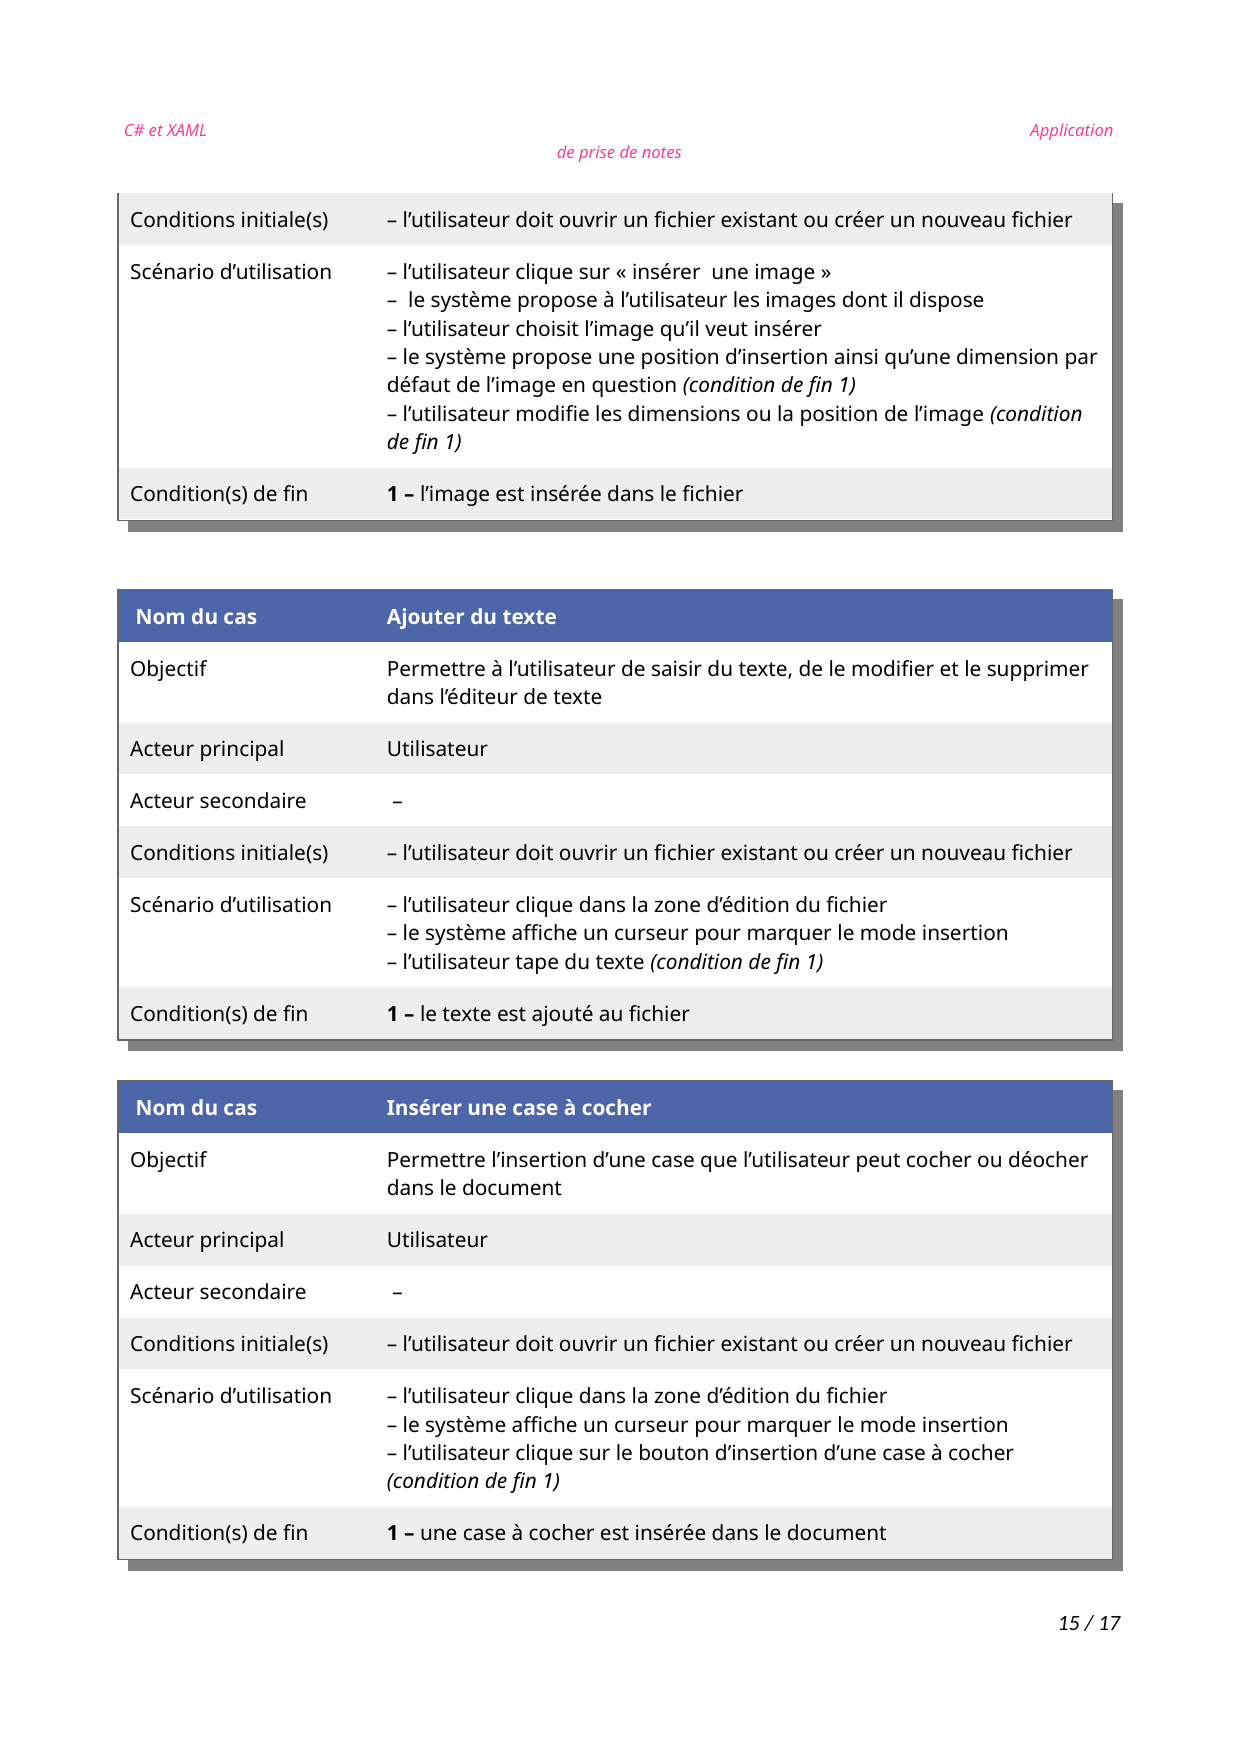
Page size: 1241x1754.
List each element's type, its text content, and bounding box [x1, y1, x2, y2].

table_cell Conditions initiale(s) [119, 1318, 375, 1369]
table_cell Acteur principal [119, 723, 375, 774]
table_cell Condition(s) de fin [119, 468, 375, 519]
table_cell Utilisateur [375, 1214, 1112, 1266]
table_cell Scénario d’utilisation [119, 1370, 375, 1507]
table_cell – l’utilisateur doit ouvrir un fichier existant ou créer un nouveau fichier [375, 1318, 1112, 1369]
table_cell – l’utilisateur clique sur « insérer une image » – le système propose à l’utilisateur les images dont il dispose – l’utilisateur choisit l’image qu’il veut insérer – le système propose une position d’insertion ainsi qu’une dimension par défaut de l’image en question (condition de fin 1) – l’utilisateur modifie les dimensions ou la position de l’image (condition de fin 1) [375, 245, 1112, 468]
table_cell – [375, 1266, 1112, 1317]
table_cell 1 – l’image est insérée dans le fichier [375, 468, 1112, 519]
table_header Insérer une case à cocher [375, 1081, 1112, 1133]
table_cell Objectif [119, 1133, 375, 1213]
table_cell Acteur secondaire [119, 1266, 375, 1317]
table_cell Permettre à l’utilisateur de saisir du texte, de le modifier et le supprimer dans l’éditeur de texte [375, 642, 1112, 722]
table_cell Objectif [119, 642, 375, 722]
table_cell – [375, 774, 1112, 826]
table_cell Scénario d’utilisation [119, 245, 375, 468]
table_cell – l’utilisateur doit ouvrir un fichier existant ou créer un nouveau fichier [375, 193, 1112, 245]
table_cell Condition(s) de fin [119, 1507, 375, 1559]
table_cell Utilisateur [375, 723, 1112, 774]
table_cell Condition(s) de fin [119, 987, 375, 1039]
table_cell Permettre l’insertion d’une case que l’utilisateur peut cocher ou déocher dans le document [375, 1133, 1112, 1213]
table_header Nom du cas [119, 1081, 375, 1133]
table_cell – l’utilisateur clique dans la zone d’édition du fichier – le système affiche un curseur pour marquer le mode insertion – l’utilisateur clique sur le bouton d’insertion d’une case à cocher (condition de fin 1) [375, 1370, 1112, 1507]
table_cell Conditions initiale(s) [119, 826, 375, 878]
table_cell 1 – une case à cocher est insérée dans le document [375, 1507, 1112, 1559]
table_cell – l’utilisateur clique dans la zone d’édition du fichier – le système affiche un curseur pour marquer le mode insertion – l’utilisateur tape du texte (condition de fin 1) [375, 878, 1112, 987]
table_cell Conditions initiale(s) [119, 193, 375, 245]
table_cell 1 – le texte est ajouté au fichier [375, 987, 1112, 1039]
table_header Ajouter du texte [375, 590, 1112, 642]
table_cell – l’utilisateur doit ouvrir un fichier existant ou créer un nouveau fichier [375, 826, 1112, 878]
table_cell Acteur secondaire [119, 774, 375, 826]
table_cell Acteur principal [119, 1214, 375, 1266]
table_header Nom du cas [119, 590, 375, 642]
table_cell Scénario d’utilisation [119, 878, 375, 987]
